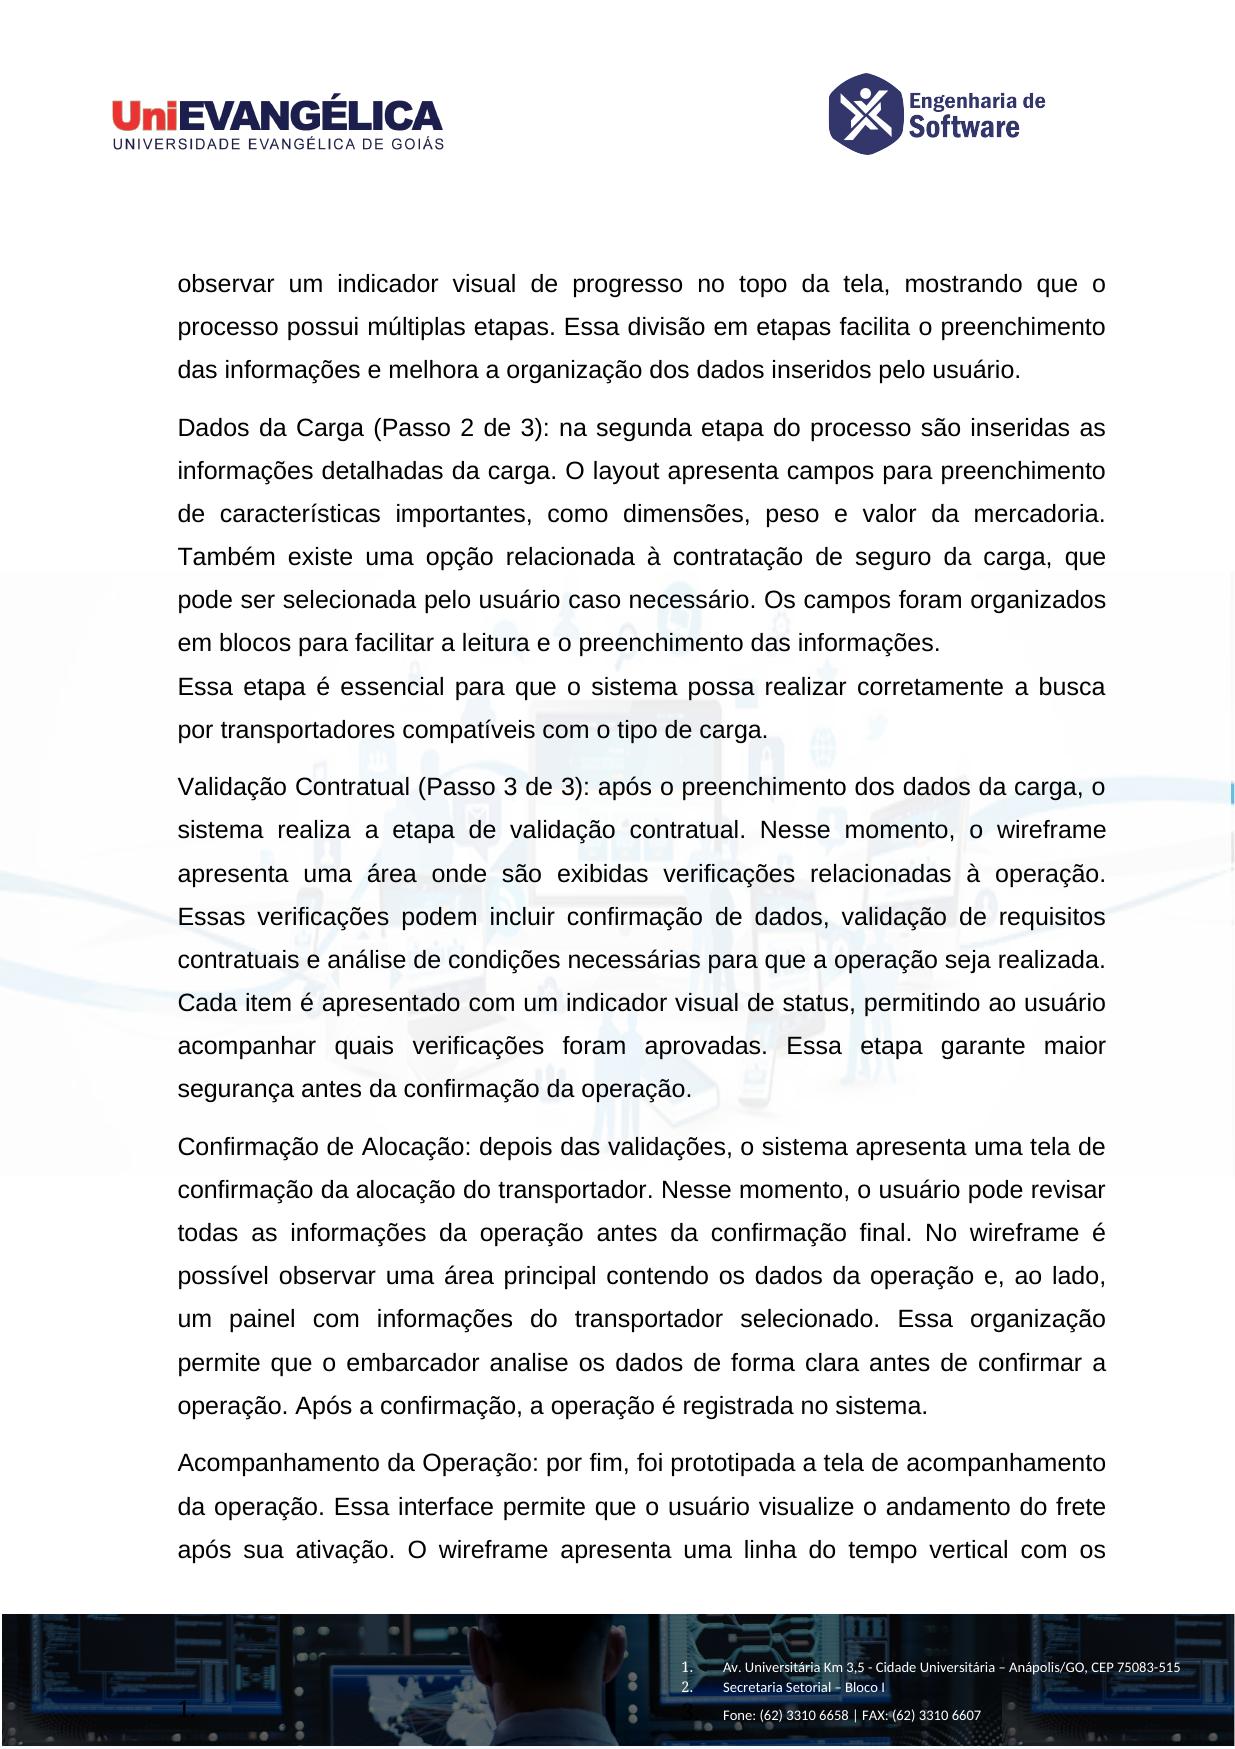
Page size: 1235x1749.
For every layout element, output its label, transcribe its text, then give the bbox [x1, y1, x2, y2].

list Confirmação de Alocação: depois das validações, o sistema apresenta uma tela de confirmação da alocação do transportador. Nesse momento, o usuário pode revisar todas as informações da operação antes da confirmação final. No wireframe é possível observar uma área principal contendo os dados da operação e, ao lado, um painel com informações do transportador selecionado. Essa organização permite que o embarcador analise os dados de forma clara antes de confirmar a operação. Após a confirmação, a operação é registrada no sistema. [177, 1132, 1107, 1419]
picture [2, 1614, 1235, 1746]
picture [112, 93, 445, 154]
list observar um indicador visual de progresso no topo da tela, mostrando que o processo possui múltiplas etapas. Essa divisão em etapas facilita o preenchimento das informações e melhora a organização dos dados inseridos pelo usuário. [177, 269, 1107, 384]
list Acompanhamento da Operação: por fim, foi prototipada a tela de acompanhamento da operação. Essa interface permite que o usuário visualize o andamento do frete após sua ativação. O wireframe apresenta uma linha do tempo vertical com os [177, 1448, 1107, 1563]
list Validação Contratual (Passo 3 de 3): após o preenchimento dos dados da carga, o sistema realiza a etapa de validação contratual. Nesse momento, o wireframe apresenta uma área onde são exibidas verificações relacionadas à operação. Essas verificações podem incluir confirmação de dados, validação de requisitos contratuais e análise de condições necessárias para que a operação seja realizada. Cada item é apresentado com um indicador visual de status, permitindo ao usuário acompanhar quais verificações foram aprovadas. Essa etapa garante maior segurança antes da confirmação da operação. [177, 772, 1107, 1103]
list Dados da Carga (Passo 2 de 3): na segunda etapa do processo são inseridas as informações detalhadas da carga. O layout apresenta campos para preenchimento de características importantes, como dimensões, peso e valor da mercadoria. Também existe uma opção relacionada à contratação de seguro da carga, que pode ser selecionada pelo usuário caso necessário. Os campos foram organizados em blocos para facilitar a leitura e o preenchimento das informações. Essa etapa é essencial para que o sistema possa realizar corretamente a busca por transportadores compatíveis com o tipo de carga. [177, 413, 1107, 743]
table_cell [1230, 571, 1235, 1177]
picture [828, 73, 1046, 155]
